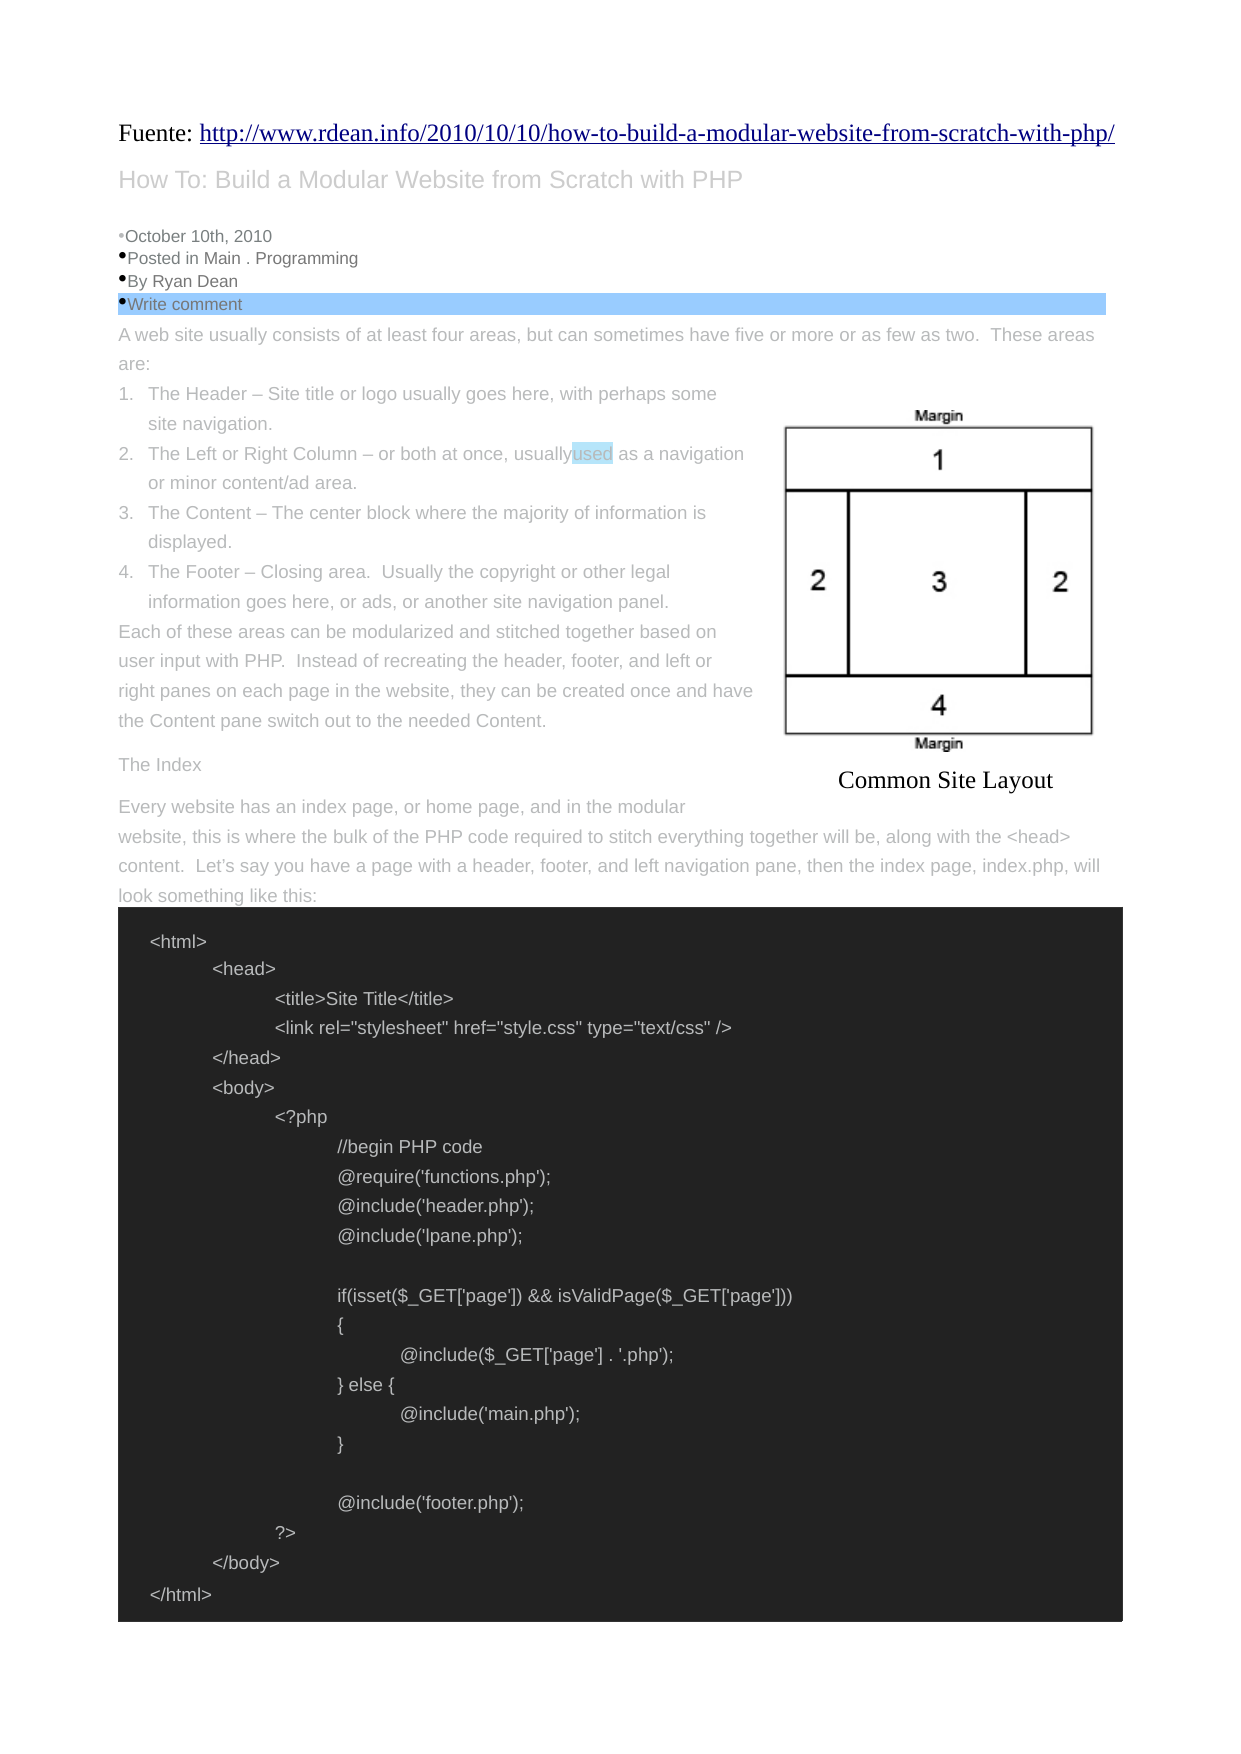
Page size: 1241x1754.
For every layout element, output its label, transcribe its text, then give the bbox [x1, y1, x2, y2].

text //begin PHP code [119, 1114, 1122, 1144]
list Common Site Layout [769, 764, 1122, 793]
text <title>Site Title</title> [119, 966, 1122, 996]
list By Ryan Dean [118, 270, 1106, 293]
text <html> [119, 908, 1122, 936]
list October 10th, 2010 [118, 225, 1106, 247]
text Every website has an index page, or home page, and in the modular website, this is where the bulk of the PHP code required to stitch everything together will be, along with the <head> content. Let’s say you have a page with a header, footer, and left navigation pane, then the index page, index.php, will look something like this: [118, 788, 1122, 907]
text <head> [119, 936, 1122, 966]
list The Content – The center block where the majority of information is displayed. [118, 493, 768, 553]
list The Left or Right Column – or both at once, usuallyused as a navigation or minor content/ad area. [118, 434, 768, 493]
text @include('lpane.php'); [119, 1203, 1122, 1233]
subtitle How To: Build a Modular Website from Scratch with PHP [118, 159, 1122, 194]
text <body> [119, 1055, 1122, 1085]
text @require('functions.php'); [119, 1144, 1122, 1174]
text @include('main.php'); [119, 1382, 1122, 1411]
list The Footer – Closing area. Usually the copyright or other legal information goes here, or ads, or another site navigation panel. [118, 553, 768, 612]
list Write comment [118, 293, 1106, 315]
text Fuente: http://www.rdean.info/2010/10/10/how-to-build-a-modular-website-from-scratch-with-php/ [118, 118, 1122, 147]
text if(isset($_GET['page']) && isValidPage($_GET['page'])) [119, 1263, 1122, 1292]
text Each of these areas can be modularized and stitched together based on user input with PHP. Instead of recreating the header, footer, and left or right panes on each page in the website, they can be created once and have the Content pane switch out to the needed Content. [118, 612, 768, 731]
list Posted in Main . Programming [118, 247, 1106, 270]
list site navigation. [118, 404, 1122, 764]
text </head> [119, 1025, 1122, 1055]
text @include($_GET['page'] . '.php'); [119, 1322, 1122, 1352]
text </body> [119, 1530, 1122, 1560]
text { [574, 1292, 580, 1300]
list The Header – Site title or logo usually goes here, with perhaps some [118, 375, 1122, 404]
picture [768, 410, 1110, 752]
text ?> [444, 1500, 449, 1508]
text <link rel="stylesheet" href="style.css" type="text/css" /> [119, 996, 1122, 1025]
text } [119, 1411, 1122, 1441]
text A web site usually consists of at least four areas, but can sometimes have five or more or as few as two. These areas are: [118, 315, 1122, 375]
text @include('header.php'); [119, 1174, 1122, 1203]
text @include('footer.php'); [119, 1471, 1122, 1500]
text ?> [119, 1500, 1122, 1530]
text { [119, 1292, 1122, 1322]
subtitle The Index [118, 746, 769, 775]
text ?> [433, 1500, 438, 1508]
text } else { [119, 1352, 1122, 1382]
text </html> [119, 1560, 1122, 1621]
text <?php [119, 1085, 1122, 1114]
